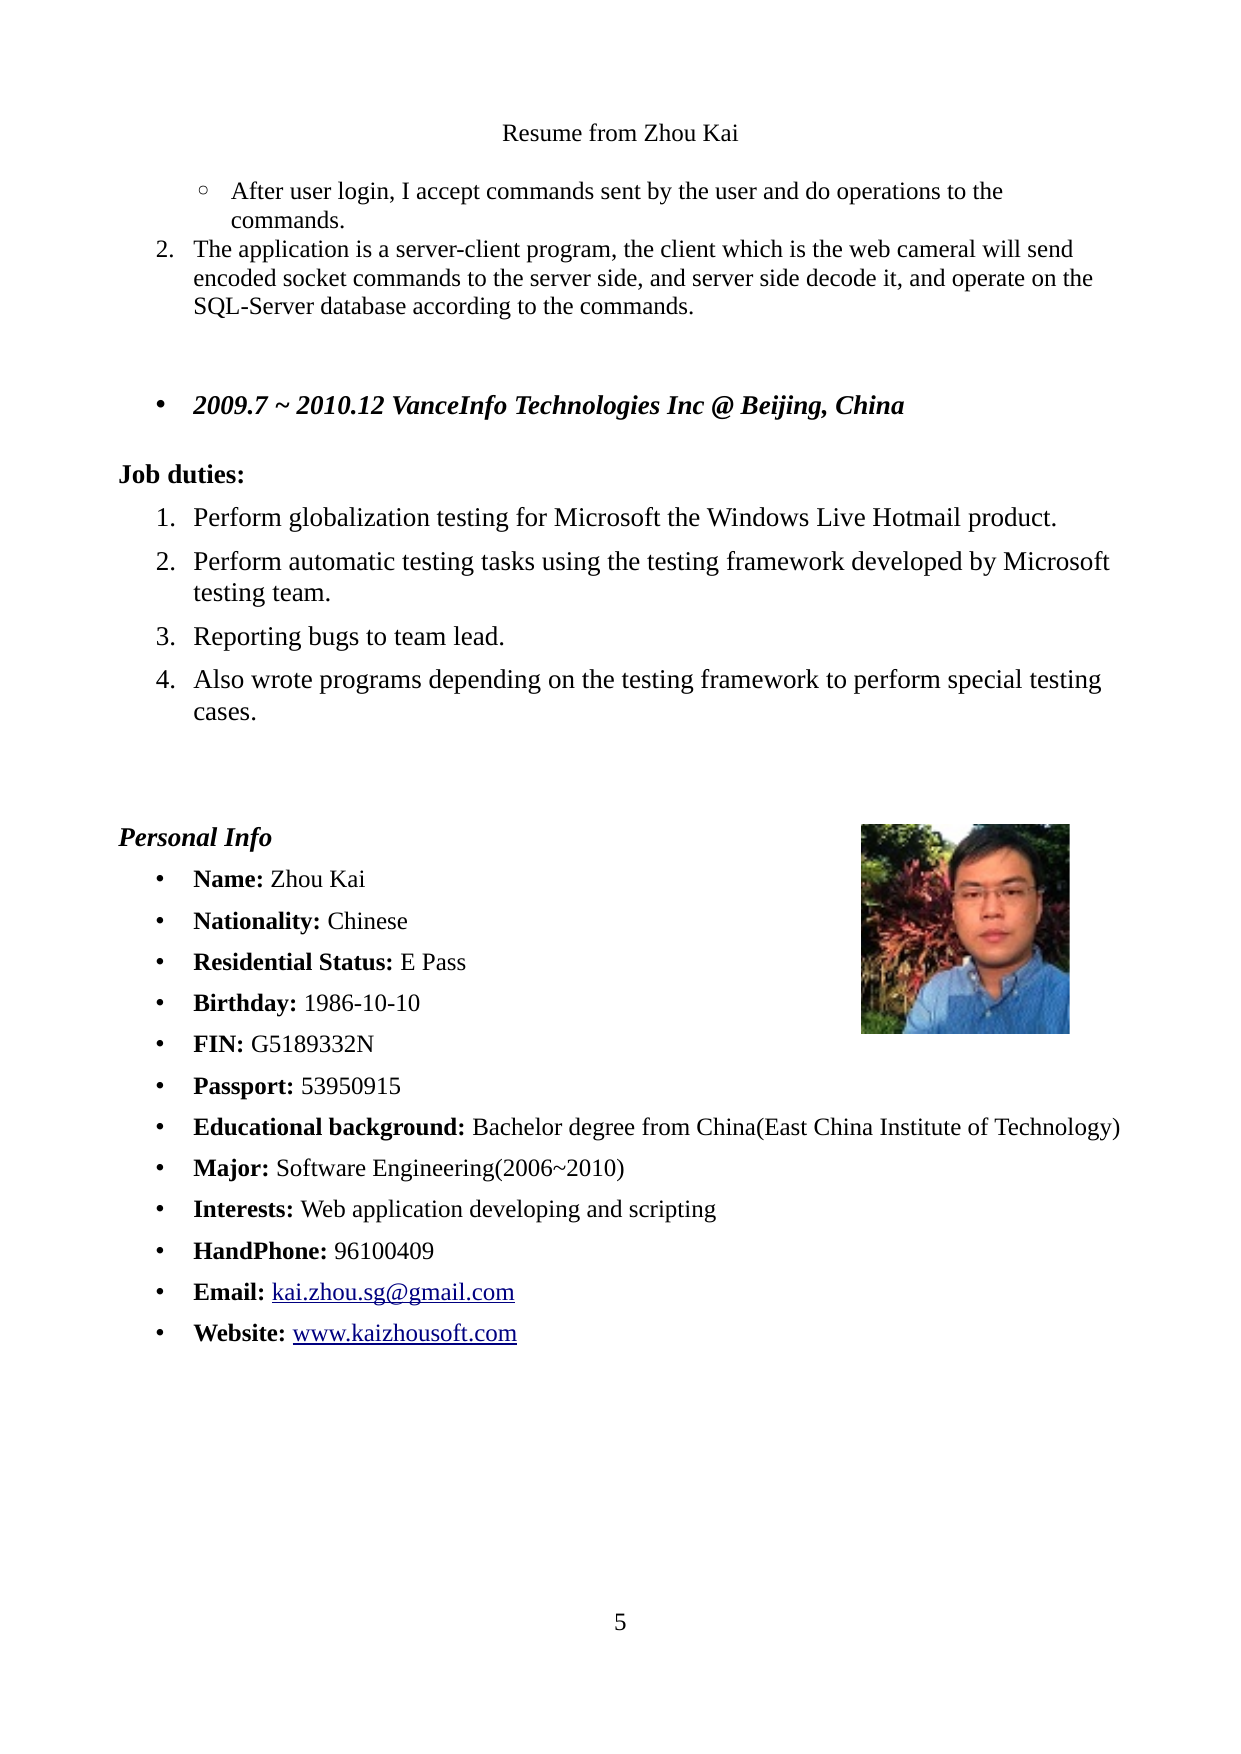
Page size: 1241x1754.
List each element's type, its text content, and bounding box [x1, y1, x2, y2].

picture [861, 824, 1070, 1034]
list The application is a server-client program, the client which is the web cameral will send encoded socket commands to the server side, and server side decode it, and operate on the SQL-Server database according to the commands. [156, 234, 1122, 320]
subtitle Personal Info [118, 821, 1122, 852]
list Birthday: 1986-10-10 [156, 988, 861, 1017]
list Reporting bugs to team lead. [156, 620, 1122, 651]
list [1070, 988, 1122, 1017]
list [1070, 906, 1122, 934]
list Name: Zhou Kai [156, 864, 861, 893]
list Also wrote programs depending on the testing framework to perform special testing cases. [156, 664, 1122, 726]
list Website: www.kaizhousoft.com [156, 1318, 1122, 1347]
list Passport: 53950915 [156, 1071, 1122, 1099]
list Email: kai.zhou.sg@gmail.com [156, 1277, 1122, 1306]
list After user login, I accept commands sent by the user and do operations to the commands. [193, 176, 1122, 234]
list HandPhone: 96100409 [156, 1236, 1122, 1264]
list Educational background: Bachelor degree from China(East China Institute of Technology) [156, 1112, 1122, 1141]
list [1070, 947, 1122, 976]
list FIN: G5189332N [156, 1029, 1122, 1058]
list Perform automatic testing tasks using the testing framework developed by Microsoft testing team. [156, 545, 1122, 607]
list Perform globalization testing for Microsoft the Windows Live Hotmail product. [156, 502, 1122, 533]
list Nationality: Chinese [156, 906, 861, 934]
list [1070, 864, 1122, 893]
list Major: Software Engineering(2006~2010) [156, 1153, 1122, 1182]
list Residential Status: E Pass [156, 947, 861, 976]
subtitle Job duties: [118, 458, 1122, 489]
subtitle 2009.7 ~ 2010.12 VanceInfo Technologies Inc @ Beijing, China [156, 389, 1122, 420]
list Interests: Web application developing and scripting [156, 1194, 1122, 1223]
